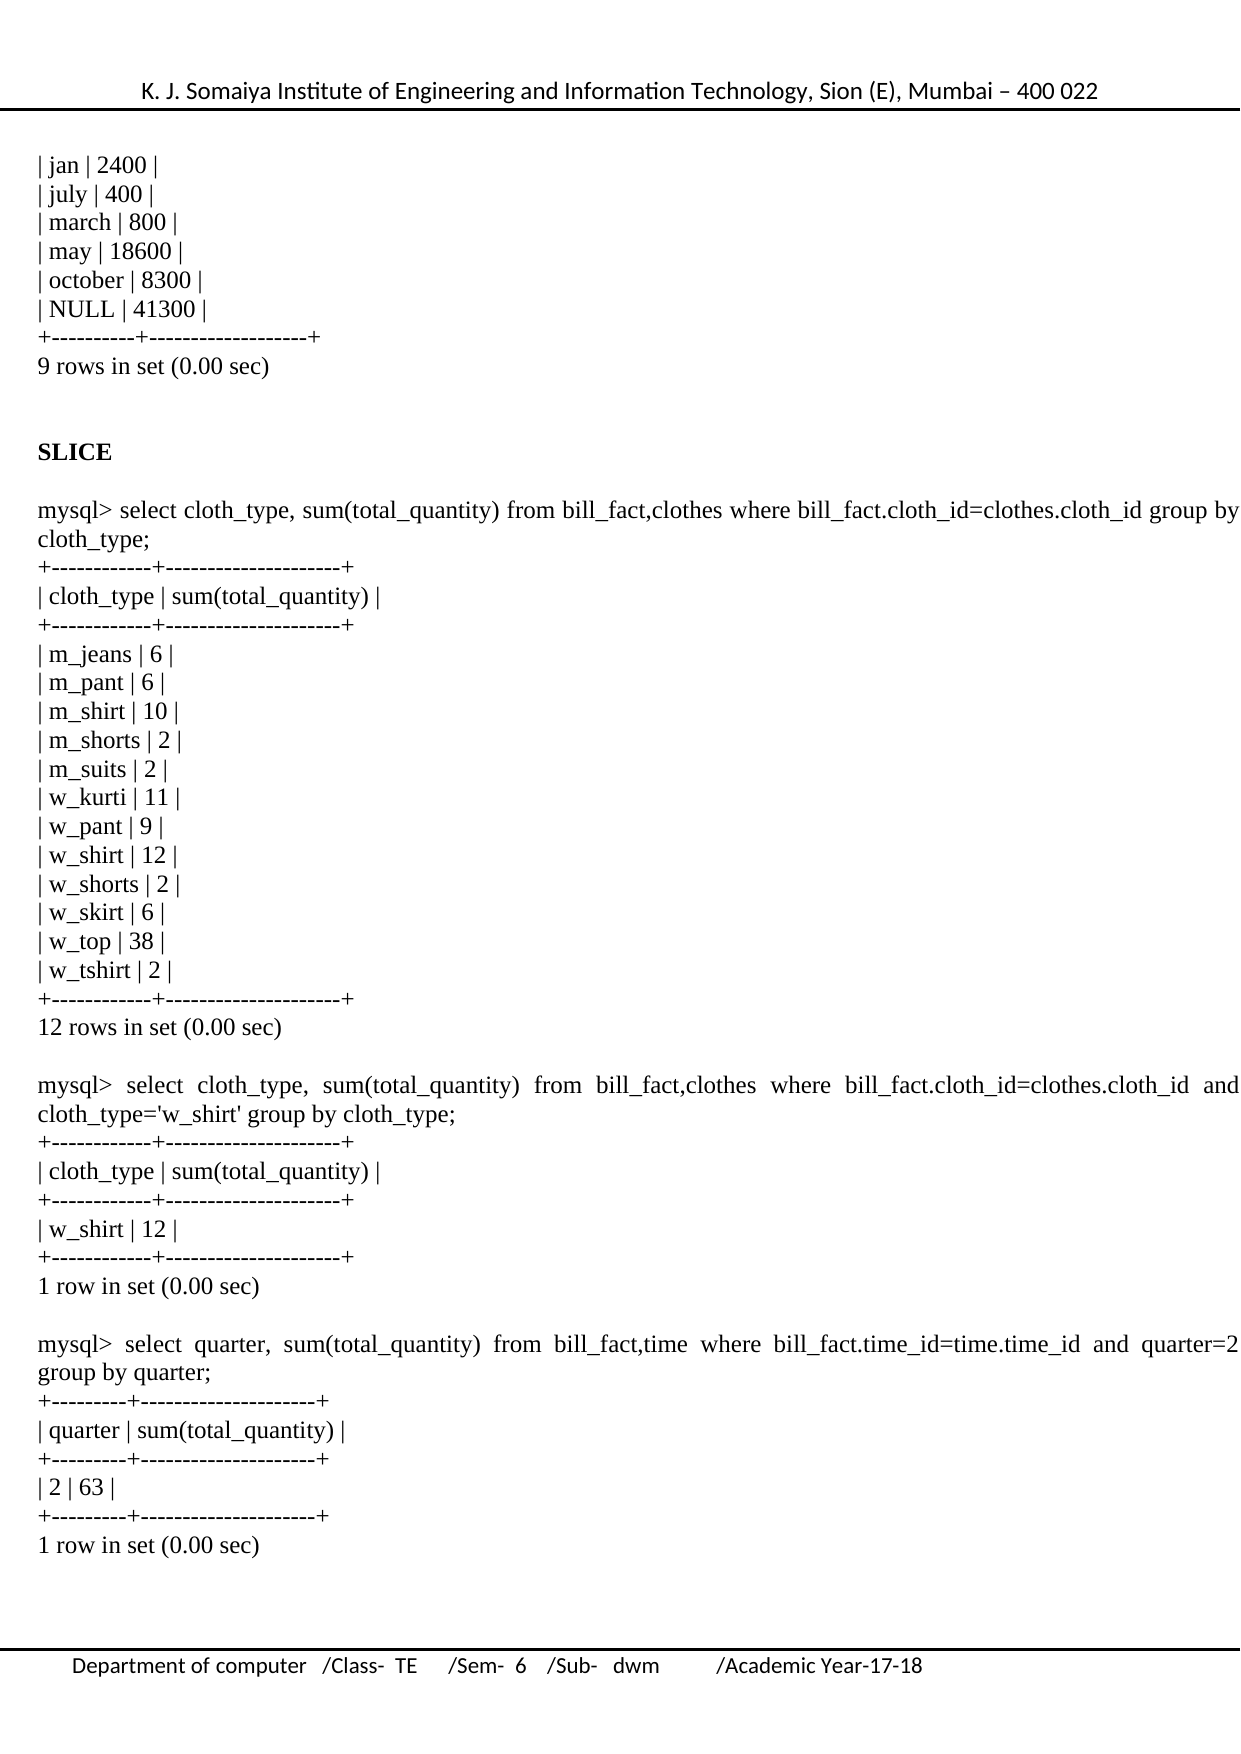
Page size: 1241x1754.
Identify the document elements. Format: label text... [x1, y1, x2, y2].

text | w_skirt | 6 | [37, 897, 1240, 926]
text +---------+---------------------+ [37, 1501, 1240, 1530]
text +------------+---------------------+ [37, 610, 1240, 639]
text +------------+---------------------+ [37, 552, 1240, 581]
text mysql> select cloth_type, sum(total_quantity) from bill_fact,clothes where bill_fact.cloth_id=clothes.cloth_id group by cloth_type; [37, 495, 1240, 552]
text +---------+---------------------+ [37, 1386, 1240, 1415]
text | w_top | 38 | [37, 926, 1240, 955]
text | october | 8300 | [37, 265, 1240, 294]
text 12 rows in set (0.00 sec) [37, 1012, 1240, 1041]
text | jan | 2400 | [37, 150, 1240, 179]
text | cloth_type | sum(total_quantity) | [37, 581, 1240, 610]
text | m_pant | 6 | [37, 667, 1240, 696]
text | m_jeans | 6 | [37, 639, 1240, 667]
text | NULL | 41300 | [37, 294, 1240, 322]
text +----------+-------------------+ [37, 322, 1240, 351]
text +------------+---------------------+ [37, 984, 1240, 1012]
text 9 rows in set (0.00 sec) [37, 351, 1240, 380]
text | w_shirt | 12 | [37, 1214, 1240, 1242]
text mysql> select quarter, sum(total_quantity) from bill_fact,time where bill_fact.time_id=time.time_id and quarter=2 group by quarter; [37, 1329, 1240, 1386]
text | march | 800 | [37, 207, 1240, 236]
text | 2 | 63 | [37, 1472, 1240, 1501]
text +------------+---------------------+ [37, 1242, 1240, 1271]
text 1 row in set (0.00 sec) [37, 1271, 1240, 1300]
text 1 row in set (0.00 sec) [37, 1530, 1240, 1559]
text | w_kurti | 11 | [37, 782, 1240, 811]
text | m_shorts | 2 | [37, 725, 1240, 754]
text | cloth_type | sum(total_quantity) | [37, 1156, 1240, 1185]
text SLICE [37, 437, 1240, 466]
text mysql> select cloth_type, sum(total_quantity) from bill_fact,clothes where bill_fact.cloth_id=clothes.cloth_id and cloth_type='w_shirt' group by cloth_type; [37, 1070, 1240, 1127]
text | w_shirt | 12 | [37, 840, 1240, 869]
text | m_suits | 2 | [37, 754, 1240, 782]
text | w_shorts | 2 | [37, 869, 1240, 897]
text | w_tshirt | 2 | [37, 955, 1240, 984]
text | m_shirt | 10 | [37, 696, 1240, 725]
text +------------+---------------------+ [37, 1185, 1240, 1214]
text +---------+---------------------+ [37, 1444, 1240, 1472]
text | july | 400 | [37, 179, 1240, 207]
text | w_pant | 9 | [37, 811, 1240, 840]
text | may | 18600 | [37, 236, 1240, 265]
text +------------+---------------------+ [37, 1127, 1240, 1156]
text | quarter | sum(total_quantity) | [37, 1415, 1240, 1444]
